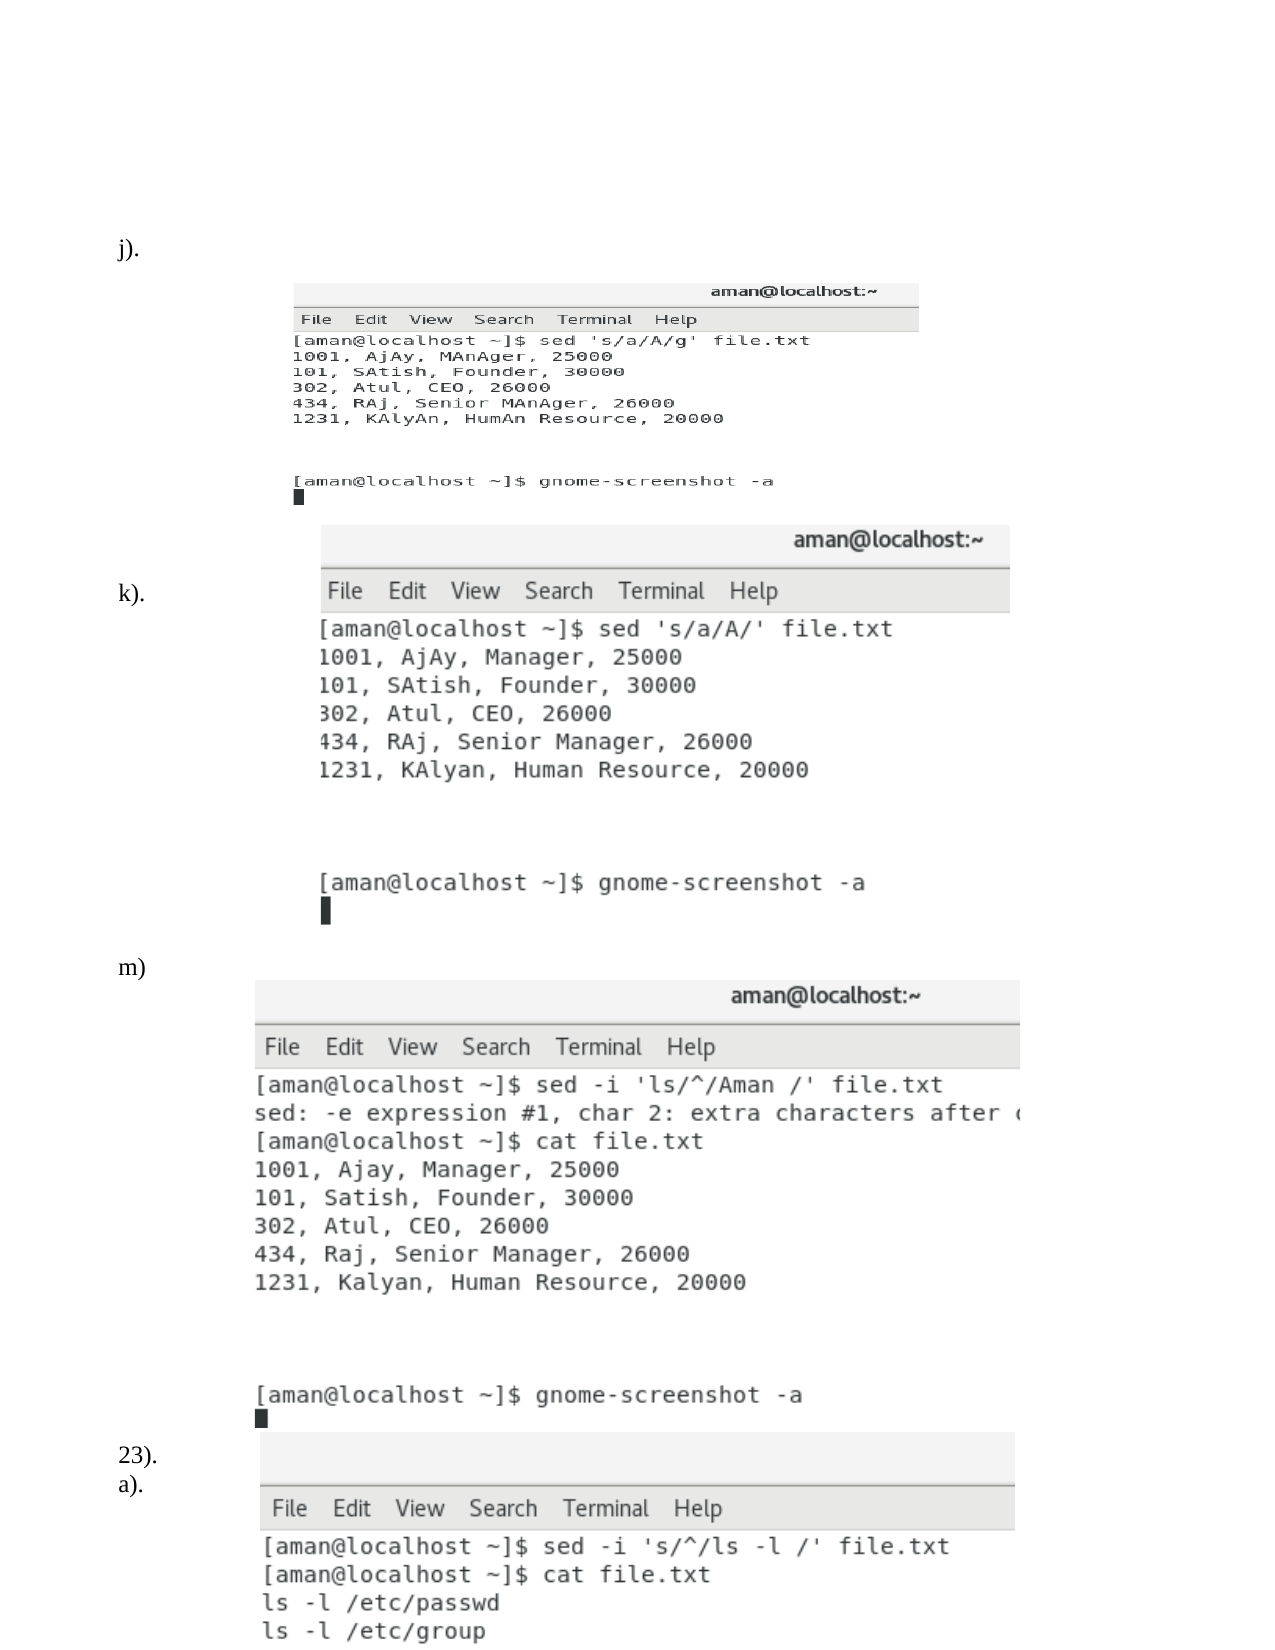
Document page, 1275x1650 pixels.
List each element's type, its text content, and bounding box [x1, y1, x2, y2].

text a). [118, 1469, 260, 1498]
picture [254, 980, 1021, 1428]
text [1015, 1441, 1157, 1469]
text [1015, 1469, 1157, 1498]
text j). [118, 233, 1157, 262]
picture [293, 283, 1010, 950]
text [1010, 578, 1157, 607]
picture [260, 1432, 1015, 1650]
text 23). [118, 1441, 260, 1469]
text m) [118, 952, 1157, 981]
text k). [118, 578, 320, 607]
